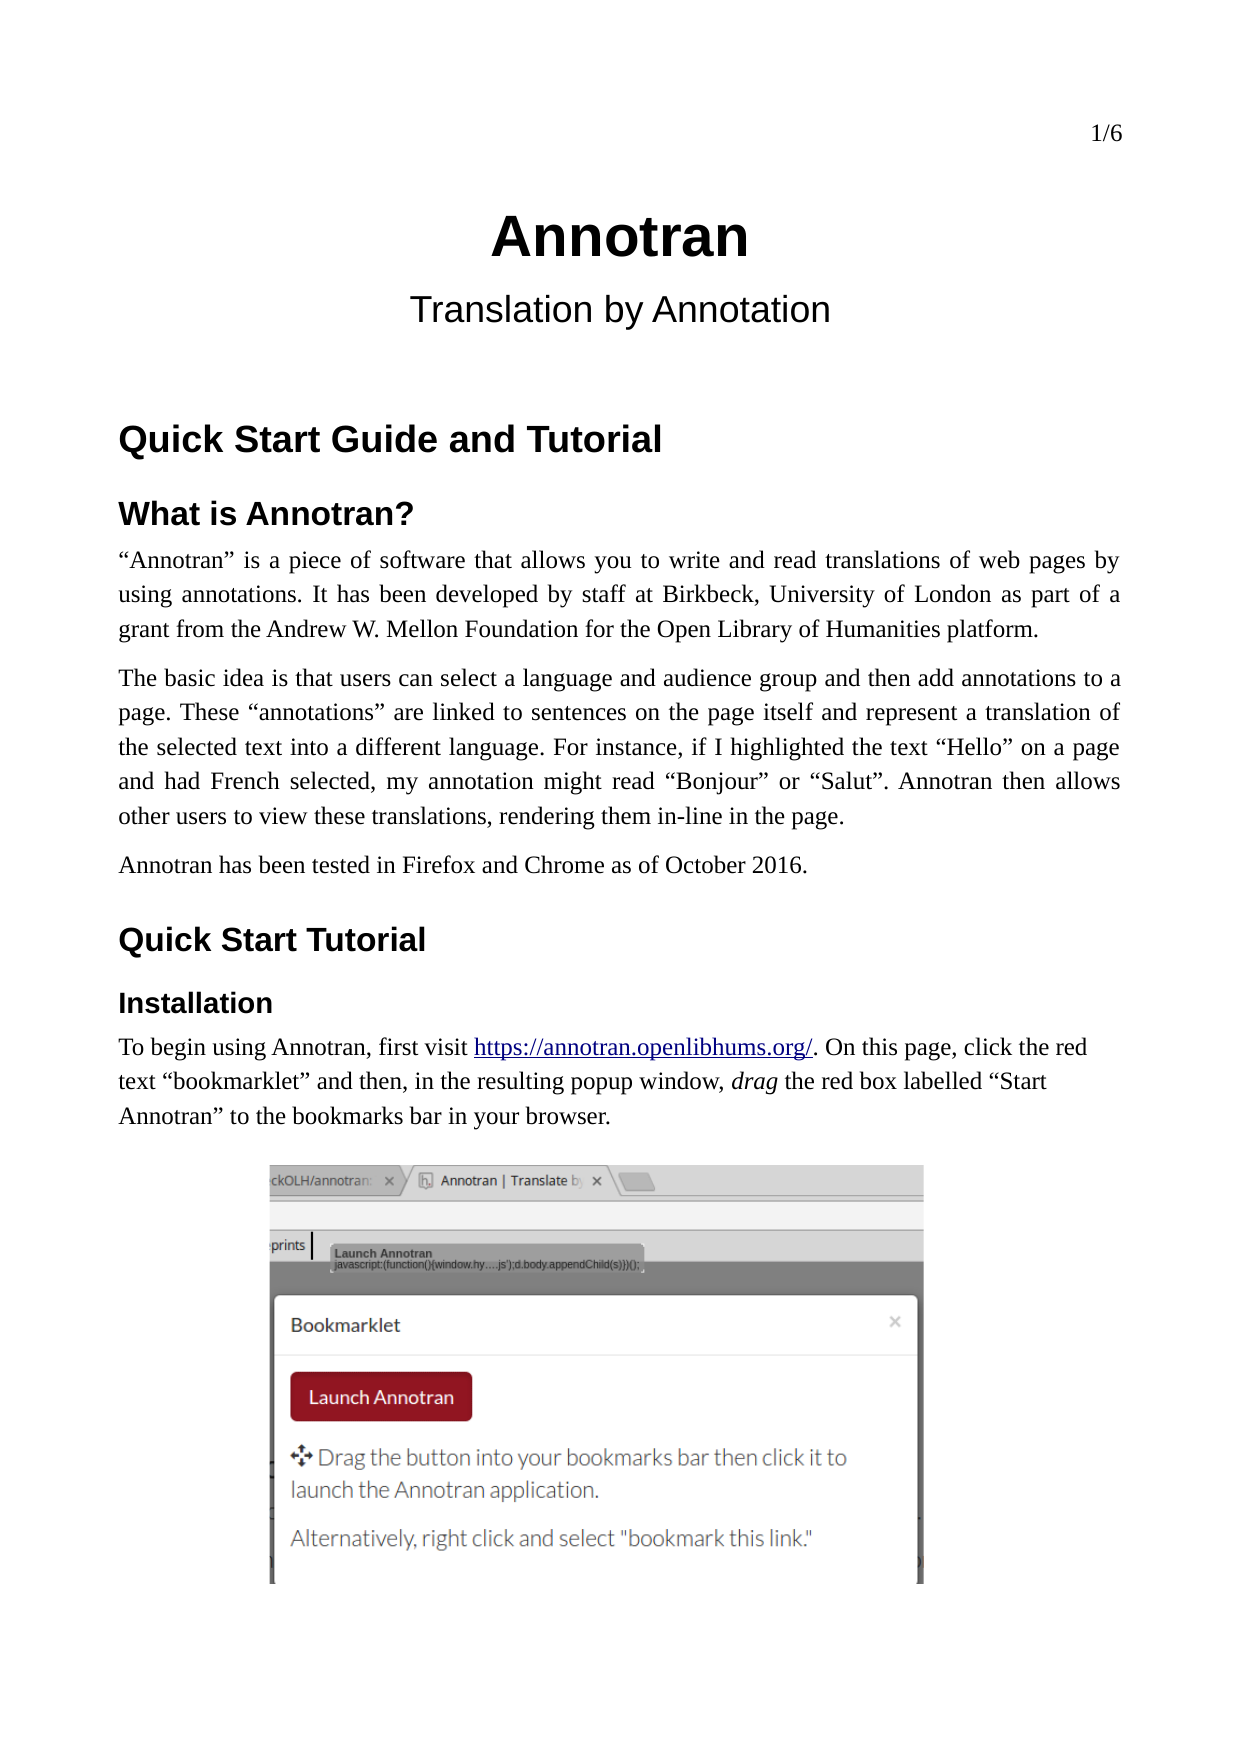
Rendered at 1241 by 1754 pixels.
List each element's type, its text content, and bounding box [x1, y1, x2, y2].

text To begin using Annotran, first visit https://annotran.openlibhums.org/. On this page, click the red text “bookmarklet” and then, in the resulting popup window, drag the red box labelled “Start Annotran” to the bookmarks bar in your browser. [118, 1032, 1122, 1129]
subtitle What is Annotran? [118, 494, 1122, 532]
subtitle Installation [118, 986, 1122, 1019]
title Annotran [118, 201, 1122, 268]
subtitle Translation by Annotation [118, 287, 1122, 330]
subtitle Quick Start Guide and Tutorial [118, 417, 1122, 461]
subtitle Quick Start Tutorial [118, 920, 1122, 958]
text “Annotran” is a piece of software that allows you to write and read translations of web pages by using annotations. It has been developed by staff at Birkbeck, University of London as part of a grant from the Andrew W. Mellon Foundation for the Open Library of Humanities platform. [118, 545, 1122, 643]
text Annotran has been tested in Firefox and Chrome as of October 2016. [118, 850, 1122, 879]
picture [269, 1165, 924, 1584]
text The basic idea is that users can select a language and audience group and then add annotations to a page. These “annotations” are linked to sentences on the page itself and represent a translation of the selected text into a different language. For instance, if I highlighted the text “Hello” on a page and had French selected, my annotation might read “Bonjour” or “Salut”. Annotran then allows other users to view these translations, rendering them in-line in the page. [118, 663, 1122, 830]
